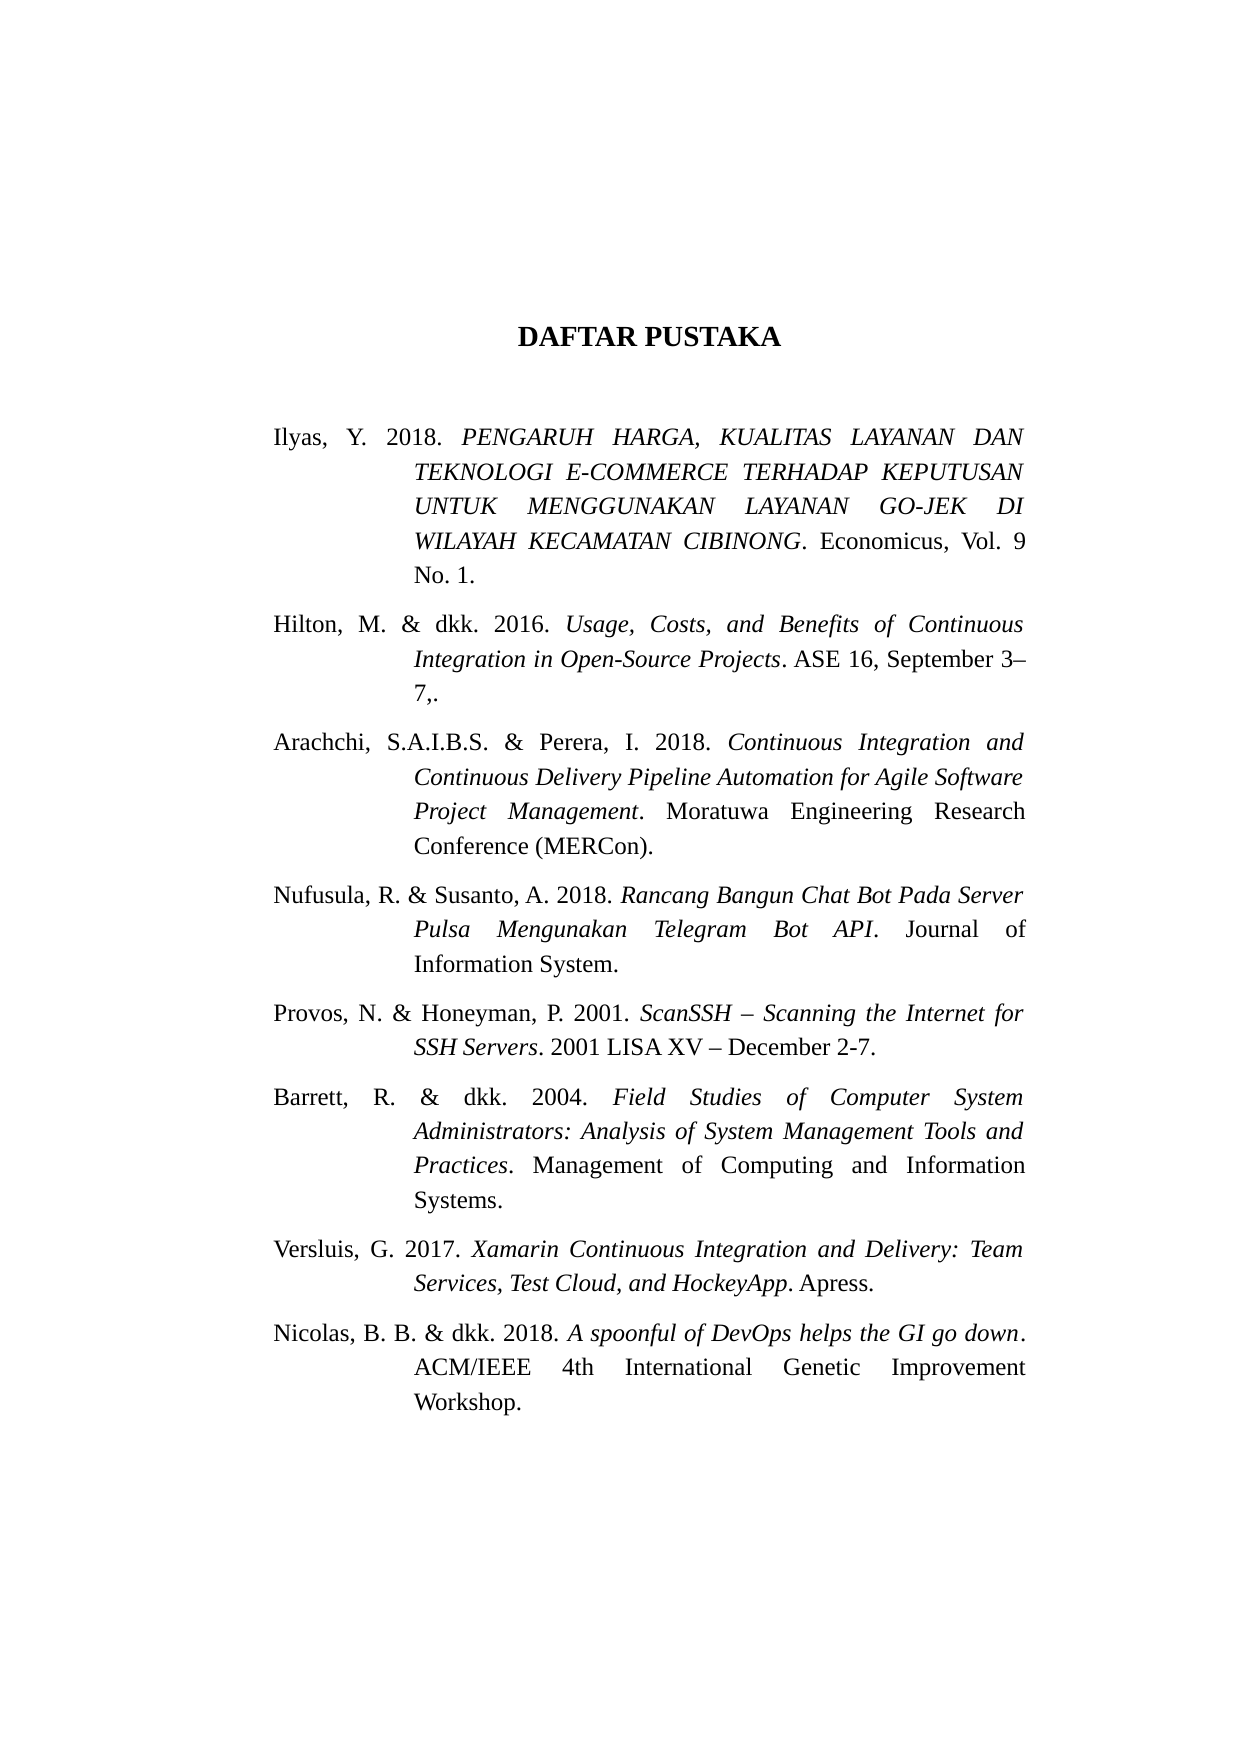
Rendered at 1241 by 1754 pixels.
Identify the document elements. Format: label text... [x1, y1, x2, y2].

list Hilton, M. & dkk. 2016. Usage, Costs, and Benefits of Continuous Integration in Open-Source Projects. ASE 16, September 3–7,. [273, 609, 1026, 707]
list Arachchi, S.A.I.B.S. & Perera, I. 2018. Continuous Integration and Continuous Delivery Pipeline Automation for Agile Software Project Management. Moratuwa Engineering Research Conference (MERCon). [273, 727, 1026, 860]
list Ilyas, Y. 2018. PENGARUH HARGA, KUALITAS LAYANAN DAN TEKNOLOGI E-COMMERCE TERHADAP KEPUTUSAN UNTUK MENGGUNAKAN LAYANAN GO-JEK DI WILAYAH KECAMATAN CIBINONG. Economicus, Vol. 9 No. 1. [273, 422, 1026, 589]
list Versluis, G. 2017. Xamarin Continuous Integration and Delivery: Team Services, Test Cloud, and HockeyApp. Apress. [273, 1234, 1026, 1297]
list Barrett, R. & dkk. 2004. Field Studies of Computer System Administrators: Analysis of System Management Tools and Practices. Management of Computing and Information Systems. [273, 1082, 1026, 1214]
subtitle DAFTAR PUSTAKA [236, 319, 1063, 352]
list Provos, N. & Honeyman, P. 2001. ScanSSH – Scanning the Internet for SSH Servers. 2001 LISA XV – December 2-7. [273, 998, 1026, 1061]
list Nicolas, B. B. & dkk. 2018. A spoonful of DevOps helps the GI go down. ACM/IEEE 4th International Genetic Improvement Workshop. [273, 1318, 1026, 1415]
list Nufusula, R. & Susanto, A. 2018. Rancang Bangun Chat Bot Pada Server Pulsa Mengunakan Telegram Bot API. Journal of Information System. [273, 880, 1026, 978]
